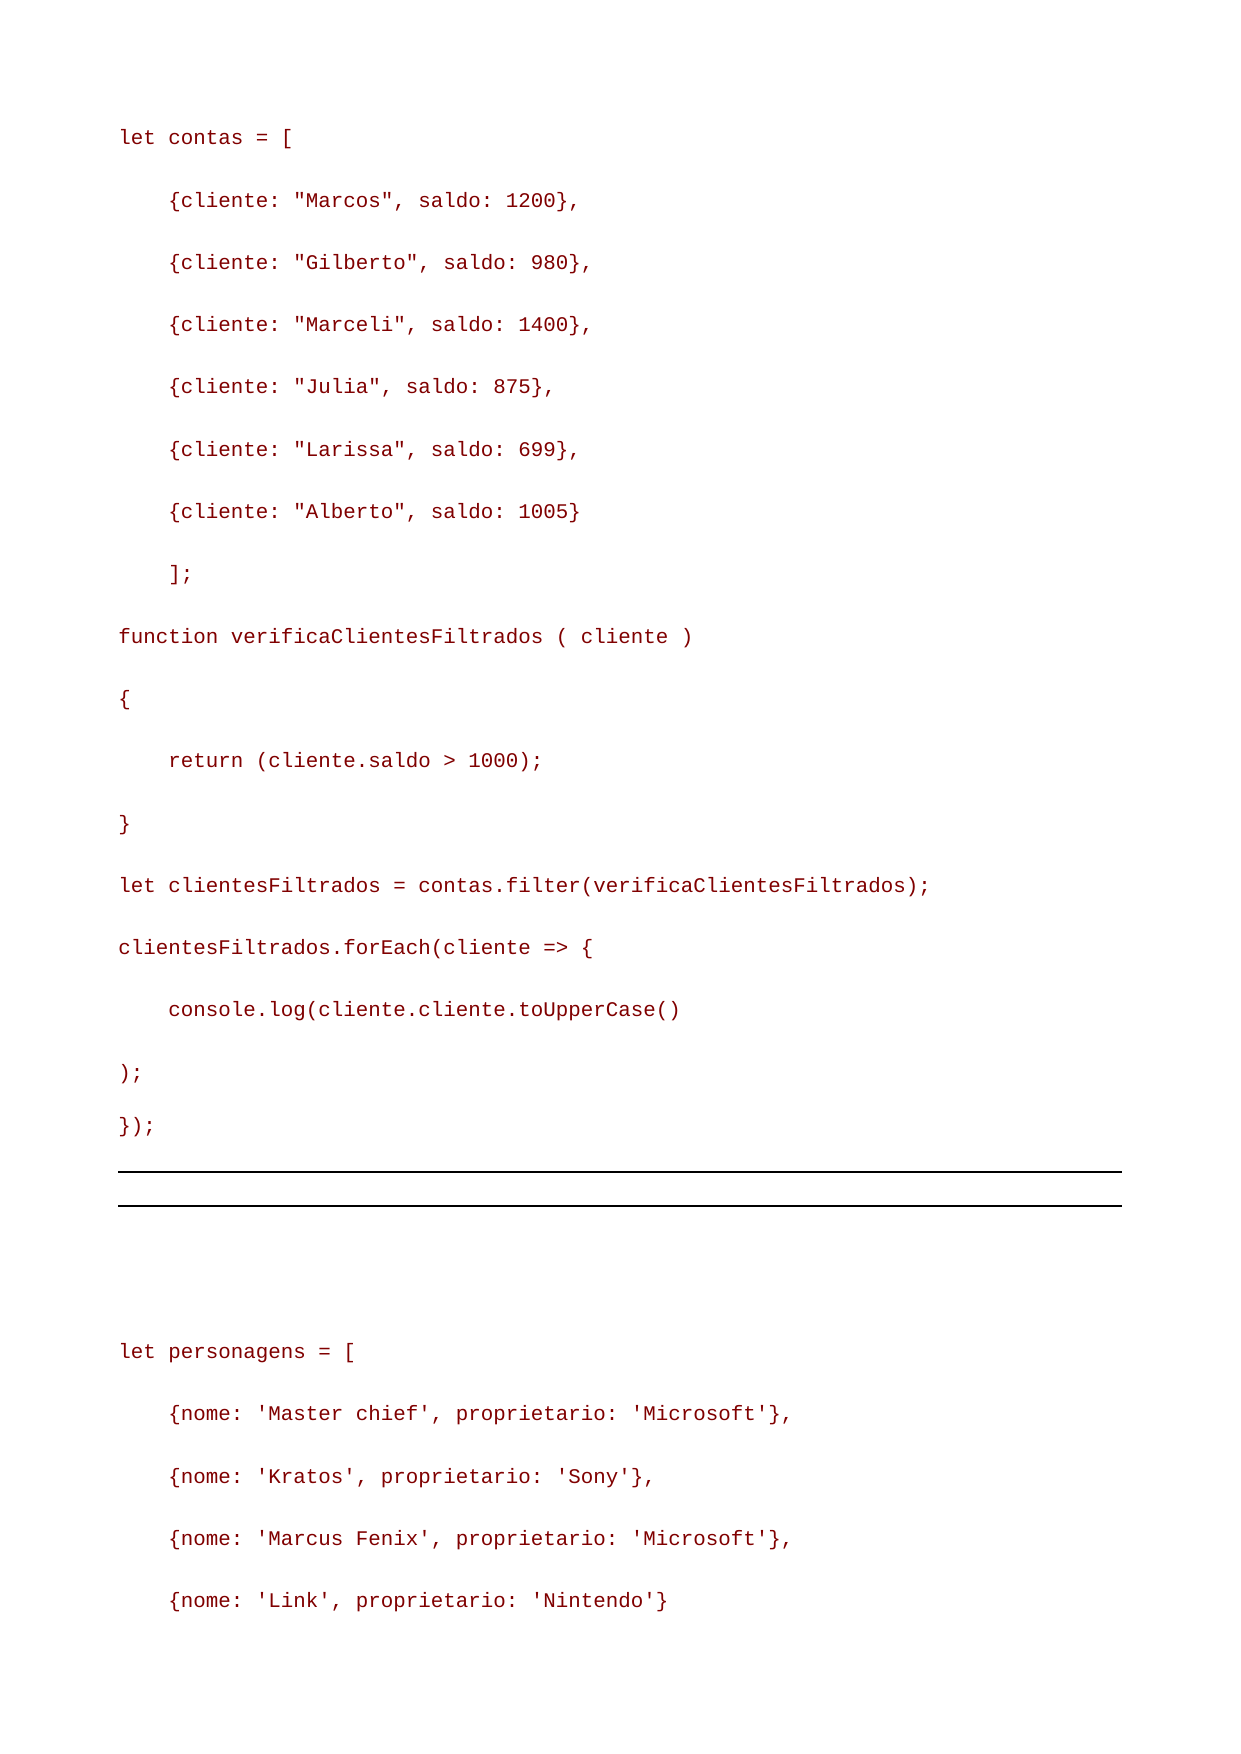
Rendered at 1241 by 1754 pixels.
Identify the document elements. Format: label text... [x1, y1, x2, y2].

text {cliente: "Marceli", saldo: 1400}, [118, 305, 1122, 338]
text function verificaClientesFiltrados ( cliente ) [118, 616, 1122, 649]
text let personagens = [ [118, 1332, 1122, 1365]
text } [118, 803, 1122, 836]
text return (cliente.saldo > 1000); [118, 741, 1122, 774]
text ); [118, 1052, 1122, 1085]
text {cliente: "Marcos", saldo: 1200}, [118, 180, 1122, 213]
text let clientesFiltrados = contas.filter(verificaClientesFiltrados); [118, 866, 1122, 898]
text }); [118, 1115, 1122, 1138]
text {cliente: "Alberto", saldo: 1005} [118, 492, 1122, 525]
text let contas = [ [118, 118, 1122, 151]
text {nome: 'Kratos', proprietario: 'Sony'}, [118, 1457, 1122, 1489]
text {cliente: "Gilberto", saldo: 980}, [118, 243, 1122, 276]
text console.log(cliente.cliente.toUpperCase() [118, 990, 1122, 1023]
text {nome: 'Link', proprietario: 'Nintendo'} [118, 1581, 1122, 1614]
text {nome: 'Marcus Fenix', proprietario: 'Microsoft'}, [118, 1519, 1122, 1552]
text ]; [118, 554, 1122, 587]
text { [118, 679, 1122, 712]
text {cliente: "Larissa", saldo: 699}, [118, 429, 1122, 462]
text {cliente: "Julia", saldo: 875}, [118, 367, 1122, 400]
text {nome: 'Master chief', proprietario: 'Microsoft'}, [118, 1394, 1122, 1427]
text clientesFiltrados.forEach(cliente => { [118, 928, 1122, 961]
